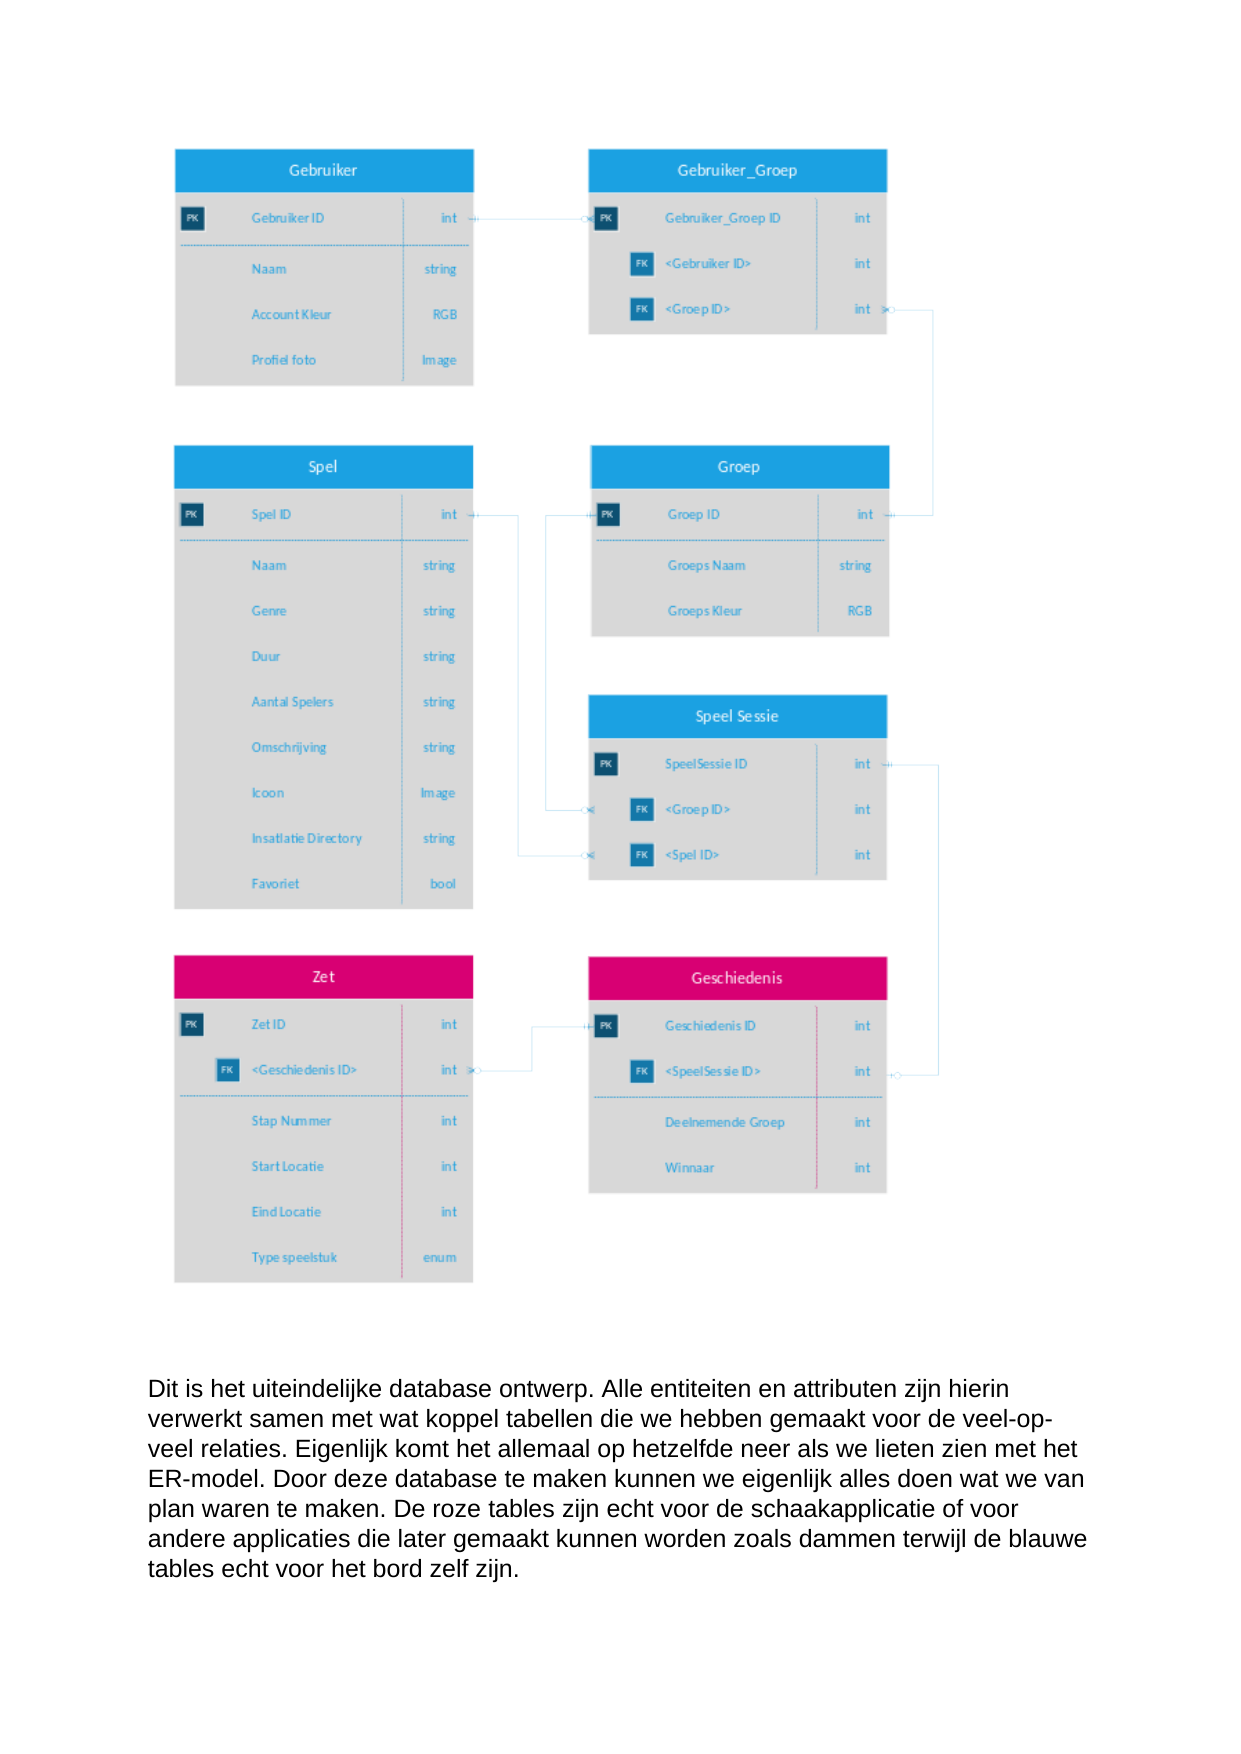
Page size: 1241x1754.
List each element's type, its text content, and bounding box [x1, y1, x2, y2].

text Dit is het uiteindelijke database ontwerp. Alle entiteiten en attributen zijn hierin verwerkt samen met wat koppel tabellen die we hebben gemaakt voor de veel-op-veel relaties. Eigenlijk komt het allemaal op hetzelfde neer als we lieten zien met het ER-model. Door deze database te maken kunnen we eigenlijk alles doen wat we van plan waren te maken. De roze tables zijn echt voor de schaakapplicatie of voor andere applicaties die later gemaakt kunnen worden zoals dammen terwijl de blauwe tables echt voor het bord zelf zijn. [148, 1374, 1093, 1583]
